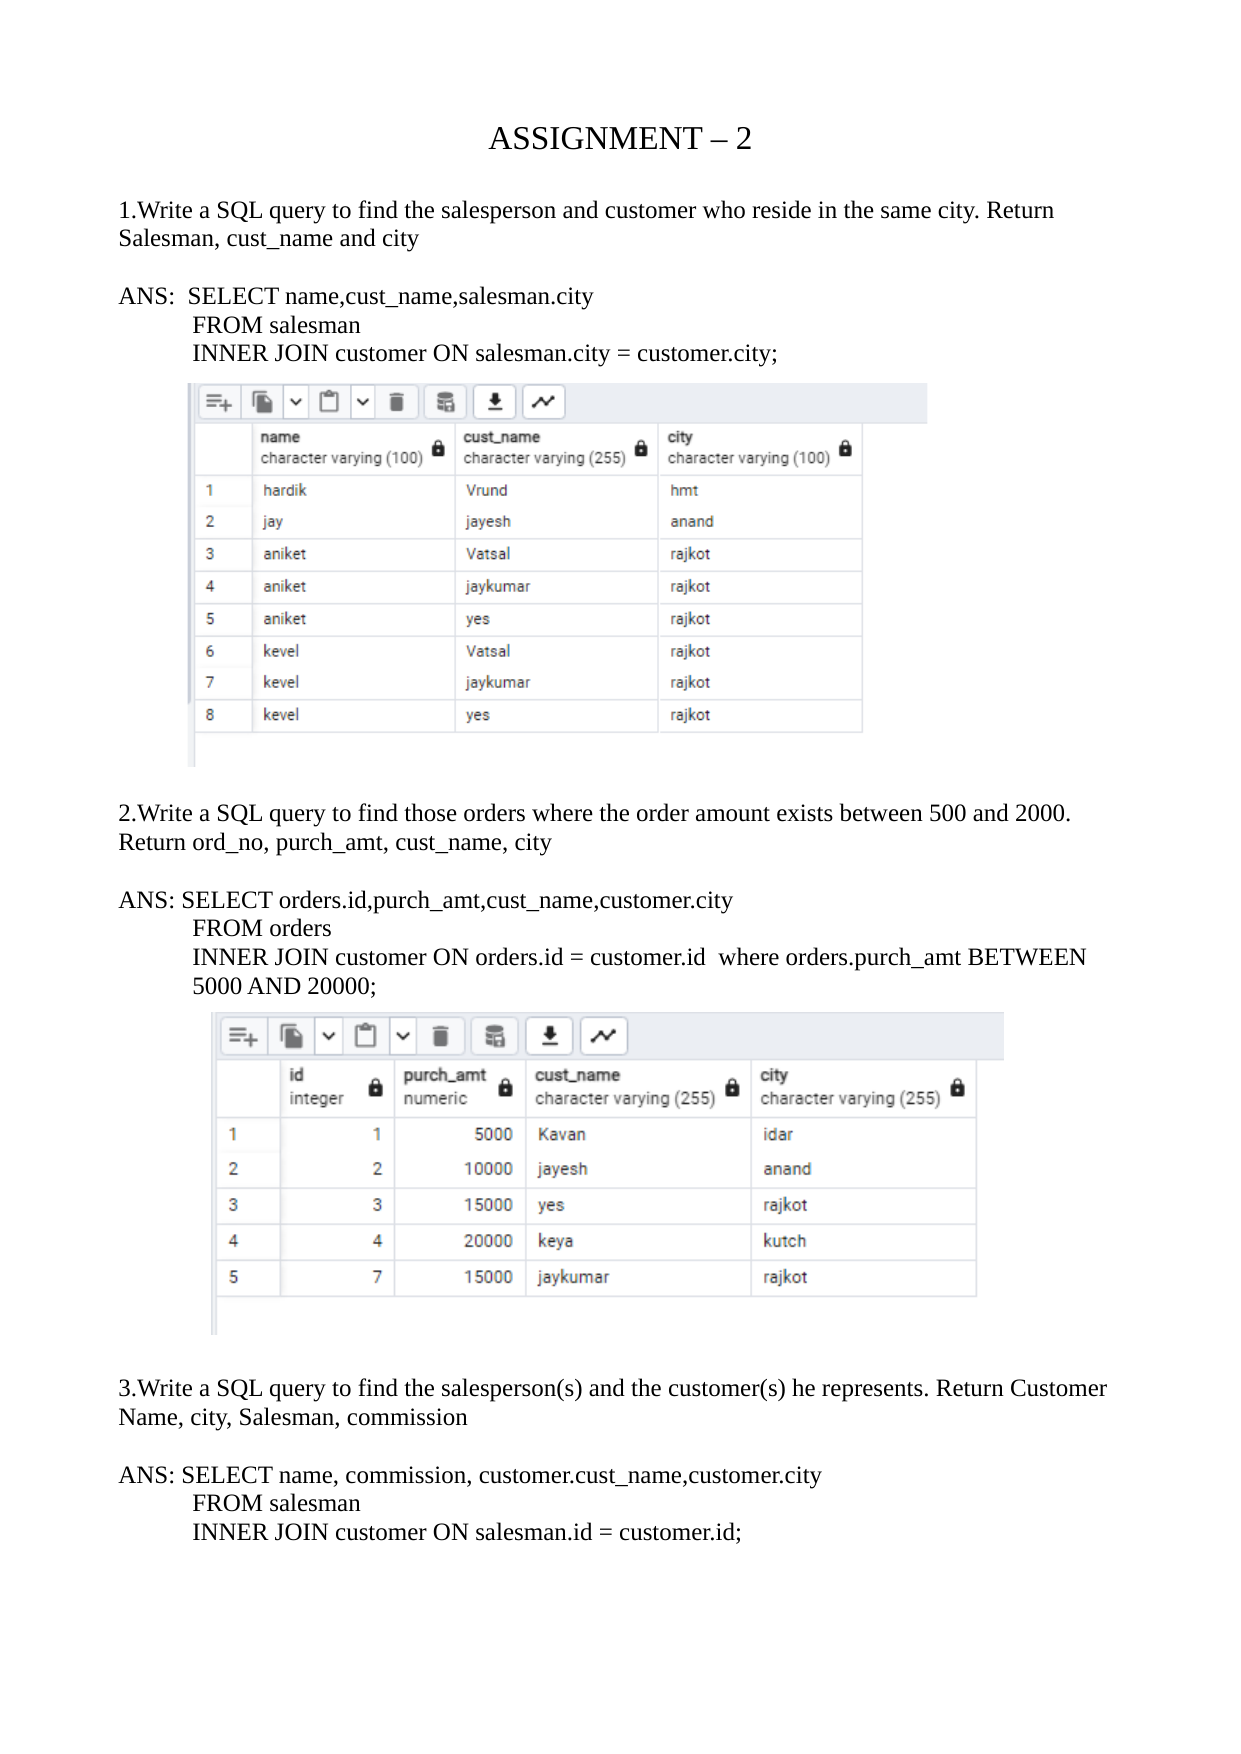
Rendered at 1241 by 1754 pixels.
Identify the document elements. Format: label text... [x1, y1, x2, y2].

text ASSIGNMENT – 2 [118, 118, 1122, 156]
picture [187, 383, 928, 767]
text ANS: SELECT name,cust_name,salesman.city [118, 281, 1122, 310]
text FROM orders [118, 913, 1122, 942]
text ANS: SELECT orders.id,purch_amt,cust_name,customer.city [118, 885, 1122, 913]
text FROM salesman [118, 310, 1122, 338]
text ANS: SELECT name, commission, customer.cust_name,customer.city [118, 1460, 1122, 1488]
text 3.Write a SQL query to find the salesperson(s) and the customer(s) he represents. Return Customer Name, city, Salesman, commission [118, 1373, 1122, 1431]
text INNER JOIN customer ON orders.id = customer.id where orders.purch_amt BETWEEN 5000 AND 20000; [118, 942, 1122, 1000]
text 1.Write a SQL query to find the salesperson and customer who reside in the same city. Return Salesman, cust_name and city [118, 195, 1122, 252]
text INNER JOIN customer ON salesman.city = customer.city; [118, 338, 1122, 367]
text 2.Write a SQL query to find those orders where the order amount exists between 500 and 2000. Return ord_no, purch_amt, cust_name, city [118, 798, 1122, 856]
text FROM salesman [118, 1488, 1122, 1517]
picture [211, 1012, 1004, 1335]
text INNER JOIN customer ON salesman.id = customer.id; [118, 1517, 1122, 1546]
